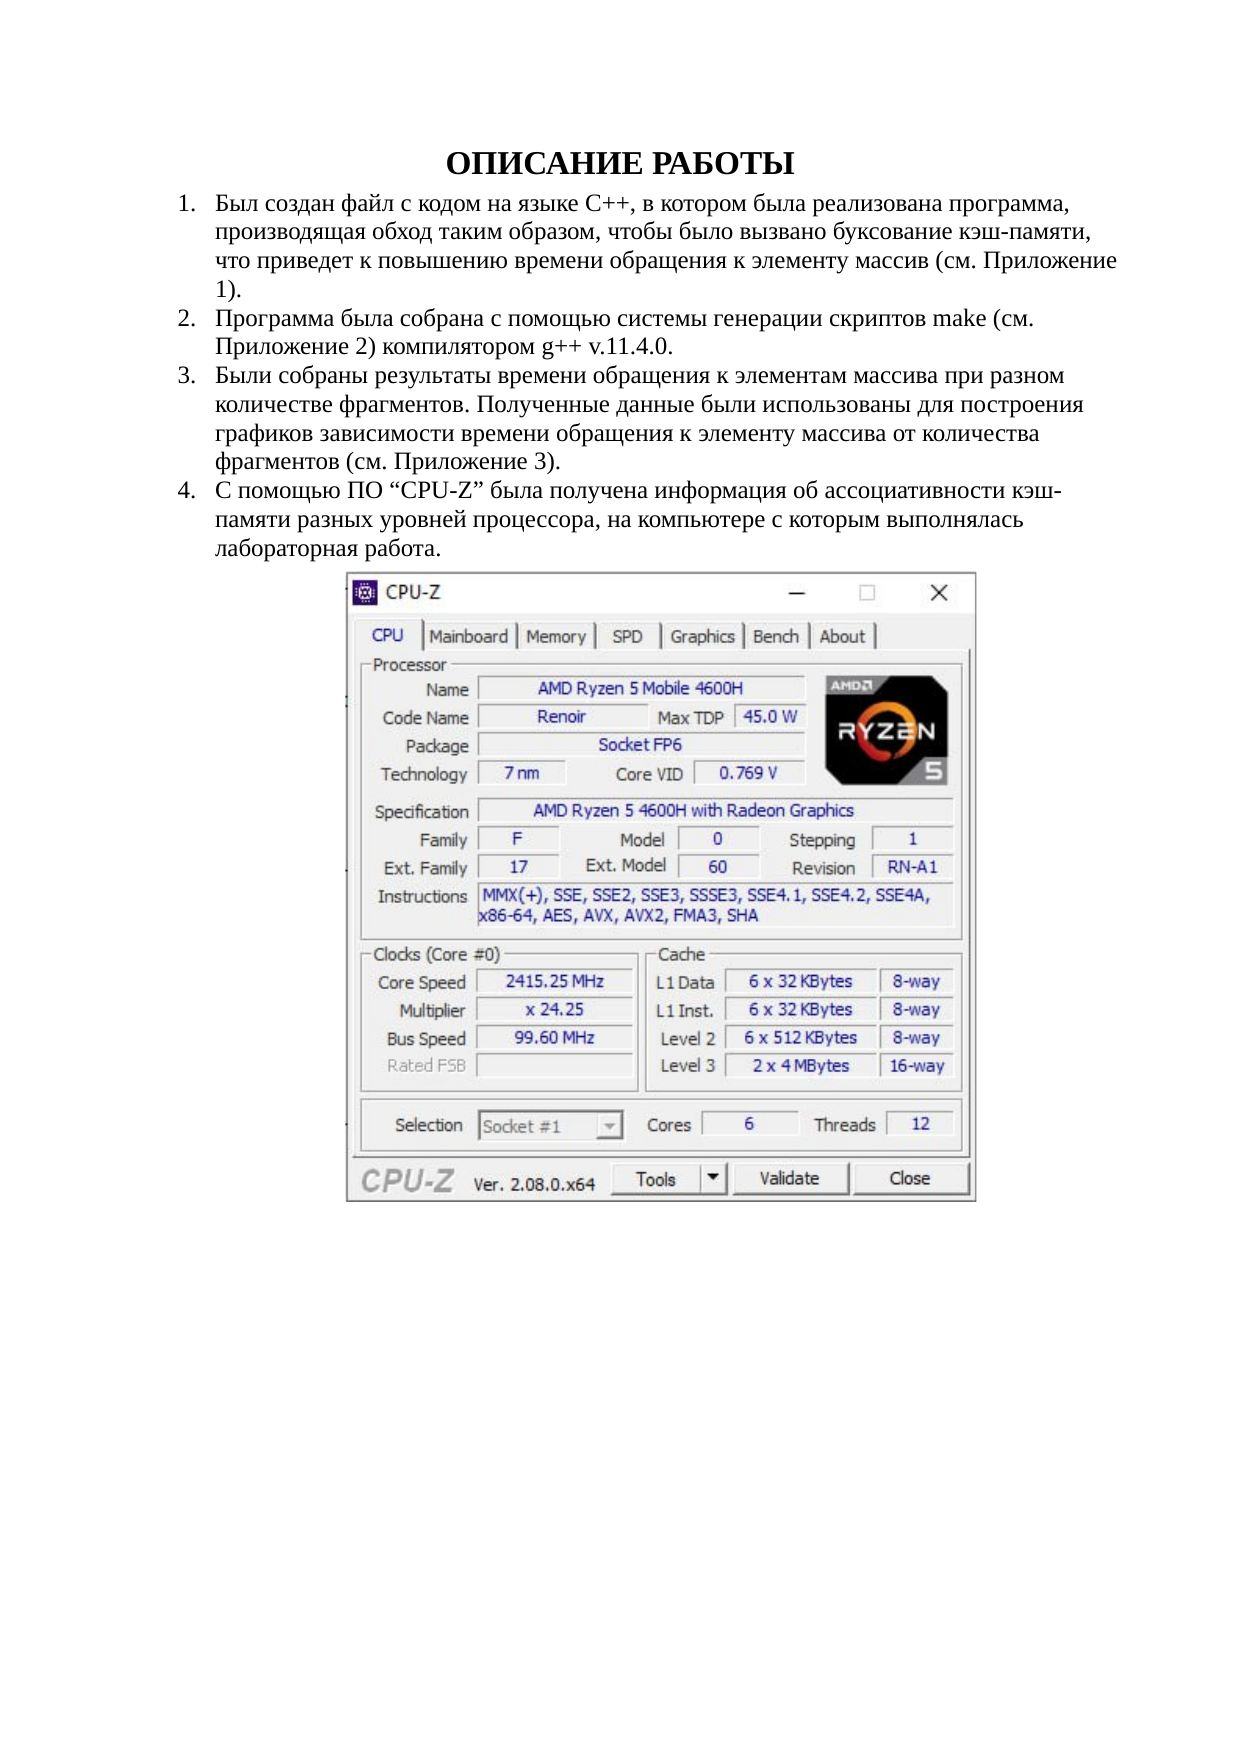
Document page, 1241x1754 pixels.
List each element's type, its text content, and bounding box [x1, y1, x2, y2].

list С помощью ПО “CPU-Z” была получена информация об ассоциативности кэш-памяти разных уровней процессора, на компьютере с которым выполнялась лабораторная работа. [177, 475, 1122, 561]
picture [345, 571, 977, 1202]
subtitle ОПИСАНИЕ РАБОТЫ [118, 143, 1122, 181]
list Были собраны результаты времени обращения к элементам массива при разном количестве фрагментов. Полученные данные были использованы для построения графиков зависимости времени обращения к элементу массива от количества фрагментов (см. Приложение 3). [177, 360, 1122, 475]
list Был создан файл с кодом на языке С++, в котором была реализована программа, производящая обход таким образом, чтобы было вызвано буксование кэш-памяти, что приведет к повышению времени обращения к элементу массив (см. Приложение 1). [177, 188, 1122, 303]
list Программа была собрана с помощью системы генерации скриптов make (см. Приложение 2) компилятором g++ v.11.4.0. [177, 303, 1122, 360]
